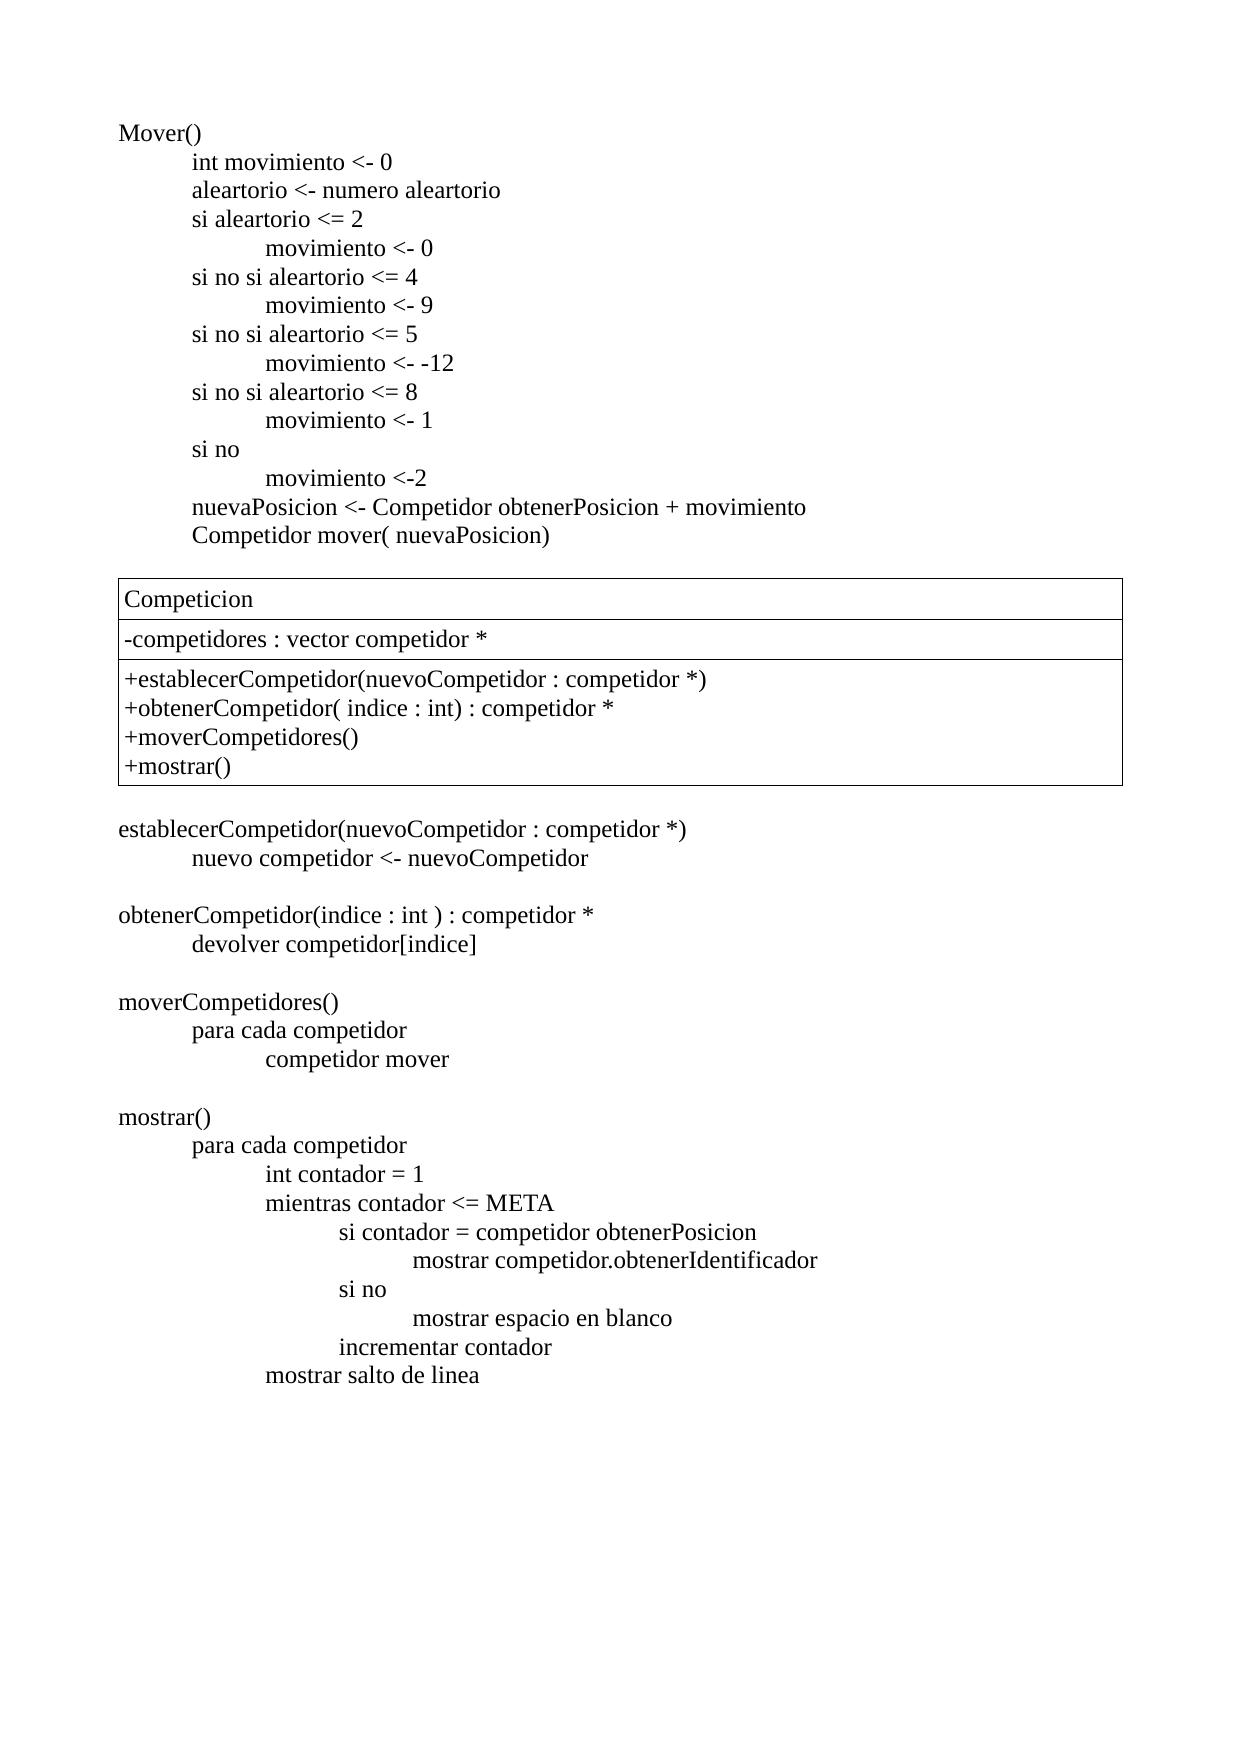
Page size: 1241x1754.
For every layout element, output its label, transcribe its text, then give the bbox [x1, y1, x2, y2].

text para cada competidor [118, 1130, 1122, 1159]
table_cell -competidores : vector competidor * [119, 620, 1122, 659]
text movimiento <- 9 [118, 291, 1122, 319]
text Mover() [118, 118, 1122, 147]
text mientras contador <= META [118, 1188, 1122, 1217]
text si no [118, 434, 1122, 463]
text si contador = competidor obtenerPosicion [118, 1217, 1122, 1245]
text mostrar salto de linea [118, 1360, 1122, 1389]
text mostrar espacio en blanco [118, 1303, 1122, 1332]
text nuevaPosicion <- Competidor obtenerPosicion + movimiento [118, 492, 1122, 521]
text establecerCompetidor(nuevoCompetidor : competidor *) [118, 814, 1122, 843]
text incrementar contador [118, 1332, 1122, 1360]
text nuevo competidor <- nuevoCompetidor [118, 843, 1122, 872]
text si no [118, 1274, 1122, 1303]
table_cell +establecerCompetidor(nuevoCompetidor : competidor *) +obtenerCompetidor( indice : int) : competidor * +moverCompetidores() +mostrar() [119, 660, 1122, 785]
text movimiento <- 1 [118, 406, 1122, 434]
text para cada competidor [118, 1015, 1122, 1044]
text int contador = 1 [118, 1159, 1122, 1188]
text si no si aleartorio <= 5 [118, 319, 1122, 348]
text Competidor mover( nuevaPosicion) [118, 521, 1122, 549]
text obtenerCompetidor(indice : int ) : competidor * [118, 900, 1122, 929]
text mostrar() [118, 1102, 1122, 1130]
text si no si aleartorio <= 8 [118, 377, 1122, 406]
text movimiento <-2 [118, 463, 1122, 492]
text si no si aleartorio <= 4 [118, 262, 1122, 291]
text competidor mover [118, 1044, 1122, 1073]
text si aleartorio <= 2 [118, 204, 1122, 233]
text int movimiento <- 0 [118, 147, 1122, 176]
text devolver competidor[indice] [118, 929, 1122, 958]
text mostrar competidor.obtenerIdentificador [118, 1245, 1122, 1274]
table_header Competicion [119, 579, 1122, 618]
text movimiento <- 0 [118, 233, 1122, 262]
text movimiento <- -12 [118, 348, 1122, 377]
text moverCompetidores() [118, 987, 1122, 1015]
text aleartorio <- numero aleartorio [118, 176, 1122, 204]
